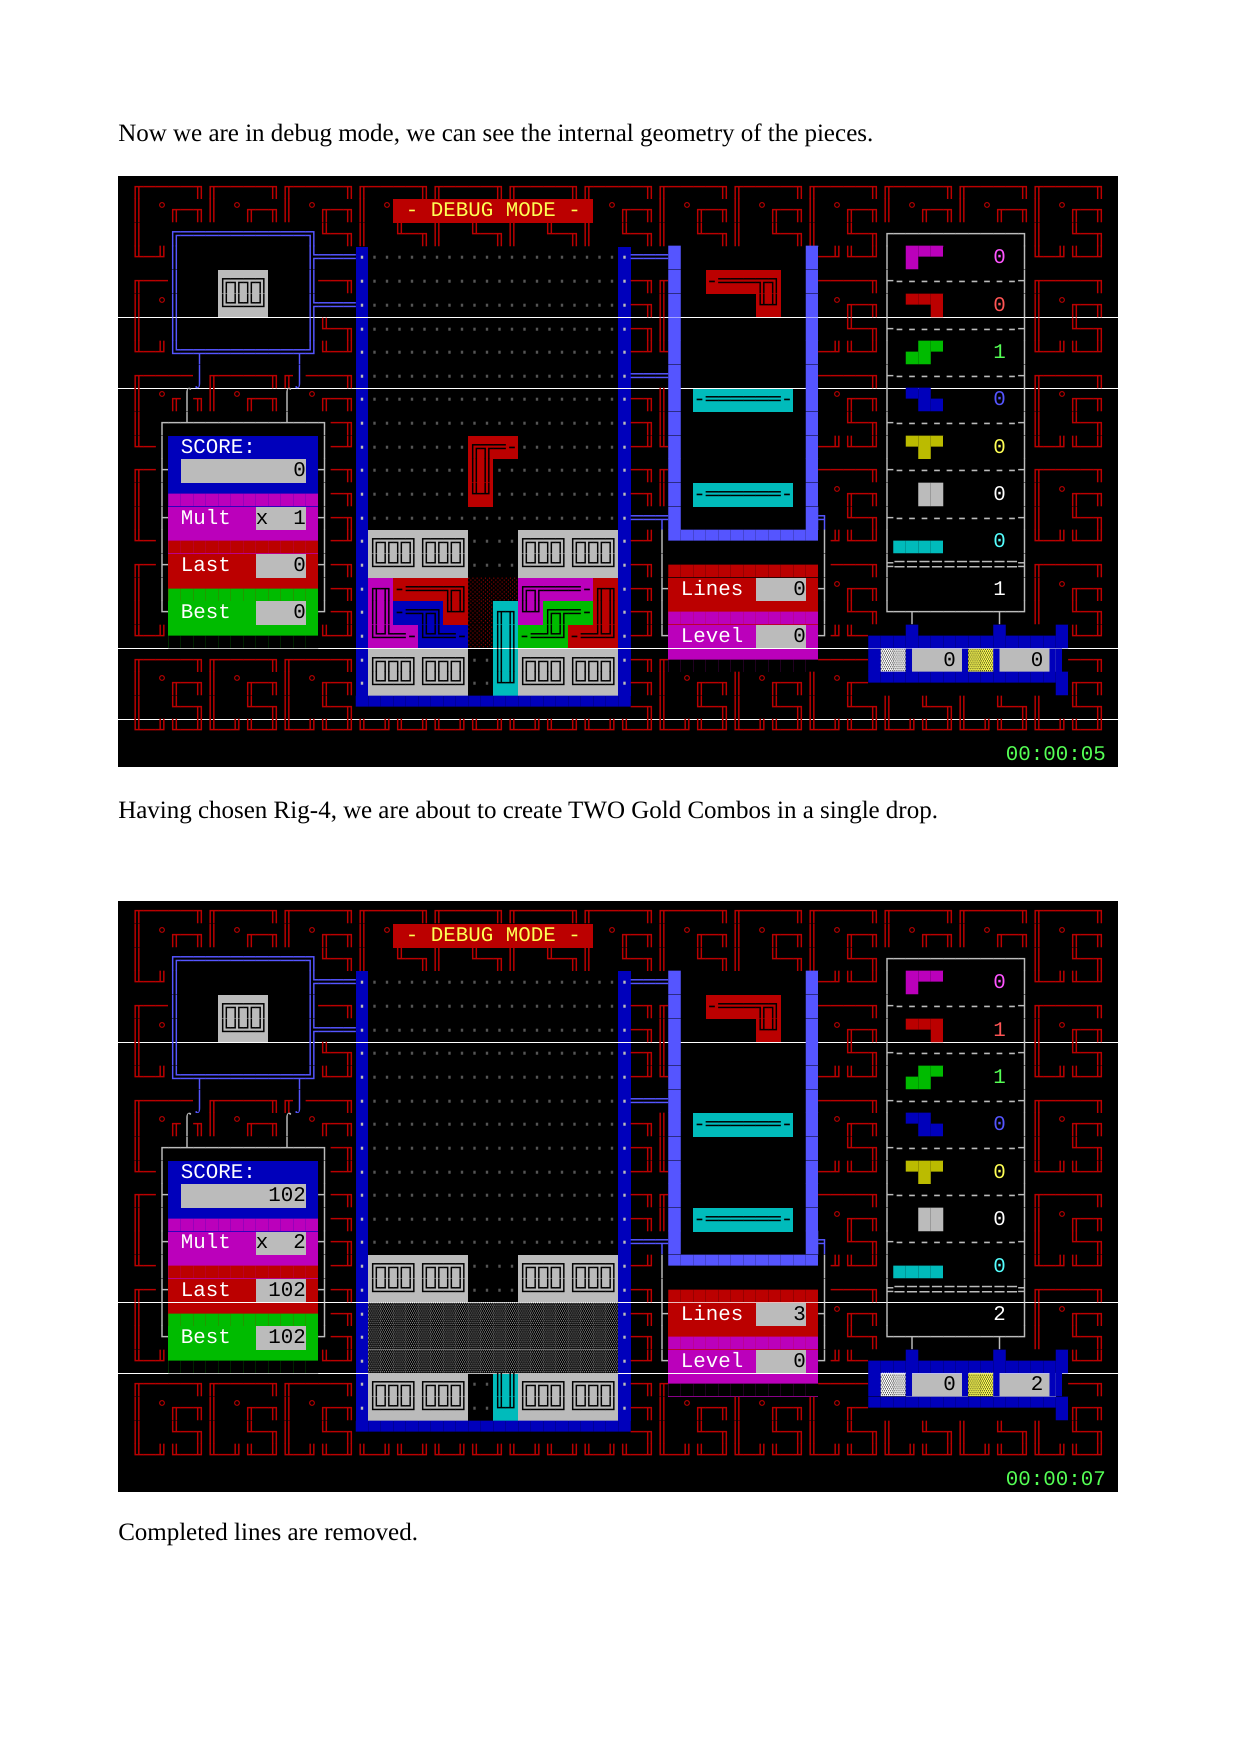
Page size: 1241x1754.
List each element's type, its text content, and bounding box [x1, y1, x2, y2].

text ╓────⌡╓────╖╓⌡───╖∙∙∙∙∙∙∙∙∙∙∙∙∙∙∙∙∙∙∙∙∙∙═══█ █────╖├----------┤╓────╖ [199, 1090, 299, 1113]
text ║ ║ ║╙─╖∙∙∙∙∙∙∙∙∙∙∙∙∙∙∙∙∙∙∙∙∙∙─╖║█ █ ╙─╖├----------┤║ ╙─╖ [118, 1042, 1122, 1066]
text ╓────╖╓────╖╓────╖∙╔╦╦╗╔╦╦╗∙∙║║╔╦╦╗╔╦╦╗∙─╖╓▄▄▄▄▄▄▄▄▄▄▄▄────█▓▓▌ 0▐▓▓▌ 0▐▌──╖ [118, 648, 1122, 672]
text ╓────⌡╓────╖╓⌡───╖∙∙∙∙∙∙∙∙∙∙∙∙∙∙∙∙∙∙∙∙∙∙═══█ █────╖├----------┤╓────╖ [1025, 365, 1122, 388]
text Now we are in debug mode, we can see the internal geometry of the pieces. [118, 118, 1122, 147]
text ╓────⌡╓────╖╓⌡───╖∙∙∙∙∙∙∙∙∙∙∙∙∙∙∙∙∙∙∙∙∙∙═══█ █────╖├----------┤╓────╖ [118, 365, 199, 388]
text ╙─╜▄▄▄▄▄▄▄▄▄▄▄▄╙─╜∙╚╩═-╚╩═-░░║║-═╩╝-═╩╝∙─╜└ Level 0 ┘╜╙─▄▄▄█▄▄▄▄▄▄█▄▄▄▄█╙─╜ [118, 625, 497, 648]
text ╓──║ ╔╦╦╗ ║──╖∙∙∙∙∙∙∙∙∙∙∙∙∙∙∙∙∙∙∙∙∙∙─╖╓█ -═══╦╗ █────╖├----------┤╓────╖ [118, 270, 1122, 294]
text ╙─│ SCORE: │─╜∙∙∙∙∙∙∙∙∙╔╦═-∙∙∙∙∙∙∙∙∙─╜╙█ █─╜╙─╜│ ▀█▀ 0 │╙─╜╙─╜ [931, 436, 1024, 459]
text ║ ╔══════════╗╙─╖║ ╙─╖║ ╙─╖║ ╙─╖║ ╙─╖║ ╙─╖║ ╙─╖║ ╙─╖┌──────────┐║ ╙─╖ [1039, 223, 1097, 247]
text ║ °╓─╖║ °╓─╖║ °╓─╖║ ° - DEBUG MODE - °╓─╖║ °╓─╖║ °╓─╖║ °╓─╖║ °╓─╖║ °╓─╖║ °╓─╖ [118, 924, 1122, 948]
text ╙─│ SCORE: │─╜∙∙∙∙∙∙∙∙∙╔╦═-∙∙∙∙∙∙∙∙∙─╜╙█ █─╜╙─╜│ ▀█▀ 0 │╙─╜╙─╜ [162, 436, 324, 459]
text ║ │▄▄▄▄▄▄▄▄▄▄▄▄│─╖∙╓╖-═══╦╗░░░░╔╦═══-╓╖∙─╖├ Lines 0 ┤°╓─╖│ 1 │║ °╓─╖ [887, 578, 1024, 601]
text ╙─╜╙─╜╙─╜╙─╜╙─╜╙─╜╙─╜╙─╜╙─╜╙─╜╙─╜╙─╜╙─╜╙─╜╙─╜╙─╜╙─╜╙─╜╙─╜╙─╜╙─╜╙─╜╙─╜╙─╜╙─╜╙─╜ [118, 1444, 1122, 1468]
text ║ ╔══════════╗╙─╖║ ╙─╖║ ╙─╖║ ╙─╖║ ╙─╖║ ╙─╖║ ╙─╖║ ╙─╖┌──────────┐║ ╙─╖ [852, 223, 1034, 247]
text ╙─│ SCORE: │─╜∙∙∙∙∙∙∙∙∙∙∙∙∙∙∙∙∙∙∙∙∙∙─╜╙█ █─╜╙─╜│ ▀█▀ 0 │╙─╜╙─╜ [818, 1161, 886, 1184]
text ║ °║ ╚╩╩╝ ╠═══∙∙∙∙∙∙∙∙∙∙∙∙∙∙∙∙∙∙∙∙∙∙─╖║█ ╙╜ █ °╓─╖│ ▀▀█ 0 │║ °╓─╖ [1039, 294, 1122, 317]
text ╙─╜▄▄▄▄▄▄▄▄▄▄▄▄╙─╜∙▓▓▓▓▓▓▓▓▓▓▓▓▓▓▓▓▓▓▓▓∙─╜└ Level 0 ┘╜╙─▄▄▄█▄▄▄▄▄▄█▄▄▄▄█╙─╜ [616, 1350, 905, 1373]
text ╙─╜╙─╜╙─╜╙─╜╙─╜╙─╜╙─╜╙─╜╙─╜╙─╜╙─╜╙─╜╙─╜╙─╜╙─╜╙─╜╙─╜╙─╜╙─╜╙─╜╙─╜╙─╜╙─╜╙─╜╙─╜╙─╜ [118, 719, 1122, 743]
text ╓────⌡╓────╖╓⌡───╖∙∙∙∙∙∙∙∙∙∙∙∙∙∙∙∙∙∙∙∙∙∙═══█ █────╖├----------┤╓────╖ [118, 1090, 199, 1113]
text ╙─│▄▄▄▄▄▄▄▄▄▄▄▄│─╜∙╔╦╦╗╔╦╦╗∙∙∙∙╔╦╦╗╔╦╦╗∙─╜│▀▀▀▀▀▀▀▀▀▀▀▀│╜╙─╜│▄▄▄▄ 0 │╙─╜╙─╜ [118, 1255, 1122, 1279]
text ╓────⌡╓────╖╓⌡───╖∙∙∙∙∙∙∙∙∙∙∙∙∙∙∙∙∙∙∙∙∙∙═══█ █────╖├----------┤╓────╖ [199, 365, 299, 388]
text ║ ╙─╖║ ╙─╖║ ╙─╖▀▀▀▀▀▀▀▀▀▀▀▀▀▀▀▀▀▀▀▀▀▀─╖║ ╙─╖║ ╙─╖║ ╙─╖║ ╙─╖║ ╙─╖║ ╙─╖ [327, 696, 647, 719]
text ║ °║ ╚╩╩╝ ╠═══∙∙∙∙∙∙∙∙∙∙∙∙∙∙∙∙∙∙∙∙∙∙─╖║█ ╙╜ █ °╓─╖│ ▀▀█ 1 │║ °╓─╖ [818, 1019, 886, 1042]
text ║ │▄▄▄▄▄▄▄▄▄▄▄▄│─╖∙∙∙∙∙∙∙∙∙∙∙∙∙∙∙∙∙∙∙∙∙∙─╖║█ -══════- █ °╓─╖│ ██ 0 │║ °╓─╖ [1039, 1208, 1122, 1232]
text ╓────⌡╓────╖╓⌡───╖∙∙∙∙∙∙∙∙∙∙∙∙∙∙∙∙∙∙∙∙∙∙═══█ █────╖├----------┤╓────╖ [887, 365, 1024, 388]
text ╓────⌡╓────╖╓⌡───╖∙∙∙∙∙∙∙∙∙∙∙∙∙∙∙∙∙∙∙∙∙∙═══█ █────╖├----------┤╓────╖ [887, 1090, 1024, 1113]
text ╙─╜▄▄▄▄▄▄▄▄▄▄▄▄╙─╜∙▓▓▓▓▓▓▓▓▓▓▓▓▓▓▓▓▓▓▓▓∙─╜└ Level 0 ┘╜╙─▄▄▄█▄▄▄▄▄▄█▄▄▄▄█╙─╜ [118, 1350, 369, 1373]
text ╙─│ SCORE: │─╜∙∙∙∙∙∙∙∙∙╔╦═-∙∙∙∙∙∙∙∙∙─╜╙█ █─╜╙─╜│ ▀█▀ 0 │╙─╜╙─╜ [1025, 436, 1122, 459]
text ║ │▄▄▄▄▄▄▄▄▄▄▄▄│─╖∙∙∙∙∙∙∙∙∙∙∙∙∙∙∙∙∙∙∙∙∙∙─╖║█ -══════- █ °╓─╖│ ██ 0 │║ °╓─╖ [325, 1208, 668, 1232]
text ║ ┌─┴───────┴──┐─╖∙∙∙∙∙∙∙∙∙∙∙∙∙∙∙∙∙∙∙∙∙∙─╖║█ █ ╙─╖├----------┤║ ╙─╖ [118, 412, 1122, 436]
text ║ │▄▄▄▄▄▄▄▄▄▄▄▄│─╖∙∙∙∙∙∙∙∙∙∙∙∙∙∙∙∙∙∙∙∙∙∙─╖║█ -══════- █ °╓─╖│ ██ 0 │║ °╓─╖ [162, 1208, 324, 1232]
text ║ °║ ╚╩╩╝ ╠═══∙∙∙∙∙∙∙∙∙∙∙∙∙∙∙∙∙∙∙∙∙∙─╖║█ ╙╜ █ °╓─╖│ ▀▀█ 1 │║ °╓─╖ [943, 1019, 1024, 1042]
text ║ °║ ╚╩╩╝ ╠═══∙∙∙∙∙∙∙∙∙∙∙∙∙∙∙∙∙∙∙∙∙∙─╖║█ ╙╜ █ °╓─╖│ ▀▀█ 1 │║ °╓─╖ [310, 1019, 659, 1042]
text ╓─├ 0 ┤─╖∙∙∙∙∙∙∙∙∙║║∙∙∙∙∙∙∙∙∙∙∙─╖╓█ █────╖├----------┤╓────╖ [118, 459, 1122, 483]
text ║ ├ Mult x 2 ┤─╖∙∙∙∙∙∙∙∙∙∙∙∙∙∙∙∙∙∙∙∙∙∙══╤█ █╕ ╙─╖├----------┤║ ╙─╖ [118, 1232, 1122, 1255]
text ║ │▄▄▄▄▄▄▄▄▄▄▄▄│─╖∙∙∙∙∙∙∙∙∙∙∙∙∙∙∙∙∙∙∙∙∙∙─╖║█ -══════- █ °╓─╖│ ██ 0 │║ °╓─╖ [681, 1208, 805, 1232]
text ║ ╔══════════╗╙─╖║ ╙─╖║ ╙─╖║ ╙─╖║ ╙─╖║ ╙─╖║ ╙─╖║ ╙─╖┌──────────┐║ ╙─╖ [139, 948, 347, 971]
text ║ °╓─╖║ °╓─╖║ °╓─╖∙╚╩╩╝╚╩╩╝∙∙╙╜╚╩╩╝╚╩╩╝∙─╖║ °╓─╖║ °╓─╖║ °╓─▀▀▀▀▀▀▀▀▀▀▀▀▀▀▀█╓─╖ [118, 1397, 1122, 1421]
text ║ ╔══════════╗╙─╖║ ╙─╖║ ╙─╖║ ╙─╖║ ╙─╖║ ╙─╖║ ╙─╖║ ╙─╖┌──────────┐║ ╙─╖ [852, 948, 1034, 971]
text 00:00:07 [118, 1468, 1122, 1492]
text ║ │▄▄▄▄▄▄▄▄▄▄▄▄│─╖∙∙∙∙∙∙∙∙∙∙∙∙∙∙∙∙∙∙∙∙∙∙─╖║█ -══════- █ °╓─╖│ ██ 0 │║ °╓─╖ [887, 1208, 1024, 1232]
text ╙─╜╚═╤═══════╤╝╙─╜∙∙∙∙∙∙∙∙∙∙∙∙∙∙∙∙∙∙∙∙∙∙─╜╙█ █─╜╙─╜│ ▄█▀ 1 │╙─╜╙─╜ [118, 1066, 1122, 1090]
text ║ ╔══════════╗╙─╖║ ╙─╖║ ╙─╖║ ╙─╖║ ╙─╖║ ╙─╖║ ╙─╖║ ╙─╖┌──────────┐║ ╙─╖ [177, 236, 309, 247]
text ║ │▄▄▄▄▄▄▄▄▄▄▄▄│─╖∙∙∙∙∙∙∙∙∙╙╜∙∙∙∙∙∙∙∙∙∙∙─╖║█ -══════- █ °╓─╖│ ██ 0 │║ °╓─╖ [118, 483, 1122, 507]
text 00:00:05 [118, 743, 1122, 767]
text ╙─│▄▄▄▄▄▄▄▄▄▄▄▄│─╜∙╔╦╦╗╔╦╦╗∙∙∙∙╔╦╦╗╔╦╦╗∙─╜│▀▀▀▀▀▀▀▀▀▀▀▀│╜╙─╜│▄▄▄▄ 0 │╙─╜╙─╜ [118, 530, 1122, 554]
text ╓─├ Last 102 ┤─╖∙╚╩╩╝╚╩╩╝∙∙∙∙╚╩╩╝╚╩╩╝∙─╖│▄▄▄▄▄▄▄▄▄▄▄▄│───╖╞==========╡╓────╖ [1025, 1279, 1122, 1302]
text ╙─╜║ ╠═══∙∙∙∙∙∙∙∙∙∙∙∙∙∙∙∙∙∙∙∙∙∙═══█ █─╜╙─╜│ █▀▀ 0 │╙─╜╙─╜ [118, 971, 1122, 995]
text ║ °╓─╖║ °╓─╖║ °╓─╖║ ° - DEBUG MODE - °╓─╖║ °╓─╖║ °╓─╖║ °╓─╖║ °╓─╖║ °╓─╖║ °╓─╖ [118, 199, 1122, 223]
text ║ °║ ╚╩╩╝ ╠═══∙∙∙∙∙∙∙∙∙∙∙∙∙∙∙∙∙∙∙∙∙∙─╖║█ ╙╜ █ °╓─╖│ ▀▀█ 0 │║ °╓─╖ [310, 294, 659, 317]
text ║ ┌─┴───────┴──┐─╖∙∙∙∙∙∙∙∙∙∙∙∙∙∙∙∙∙∙∙∙∙∙─╖║█ █ ╙─╖├----------┤║ ╙─╖ [118, 1137, 1122, 1161]
text ║ ├ Mult x 1 ┤─╖∙∙∙∙∙∙∙∙∙∙∙∙∙∙∙∙∙∙∙∙∙∙══╤█ █╕ ╙─╖├----------┤║ ╙─╖ [325, 507, 668, 530]
text ║ ├ Mult x 1 ┤─╖∙∙∙∙∙∙∙∙∙∙∙∙∙∙∙∙∙∙∙∙∙∙══╤█ █╕ ╙─╖├----------┤║ ╙─╖ [162, 507, 324, 530]
text ╓────⌡╓────╖╓⌡───╖∙∙∙∙∙∙∙∙∙∙∙∙∙∙∙∙∙∙∙∙∙∙═══█ █────╖├----------┤╓────╖ [681, 365, 805, 388]
text ║ │▄▄▄▄▄▄▄▄▄▄▄▄│─╖∙∙∙∙∙∙∙∙∙∙∙∙∙∙∙∙∙∙∙∙∙∙─╖║█ -══════- █ °╓─╖│ ██ 0 │║ °╓─╖ [818, 1208, 886, 1232]
text ╙─│ SCORE: │─╜∙∙∙∙∙∙∙∙∙∙∙∙∙∙∙∙∙∙∙∙∙∙─╜╙█ █─╜╙─╜│ ▀█▀ 0 │╙─╜╙─╜ [325, 1161, 668, 1184]
text ║ ╙─╖║ ╙─╖║ ╙─╖▀▀▀▀▀▀▀▀▀▀▀▀▀▀▀▀▀▀▀▀▀▀─╖║ ╙─╖║ ╙─╖║ ╙─╖║ ╙─╖║ ╙─╖║ ╙─╖ [327, 1421, 647, 1444]
text ║ ╔══════════╗╙─╖║ ╙─╖║ ╙─╖║ ╙─╖║ ╙─╖║ ╙─╖║ ╙─╖║ ╙─╖┌──────────┐║ ╙─╖ [814, 223, 872, 247]
text ╓────⌡╓────╖╓⌡───╖∙∙∙∙∙∙∙∙∙∙∙∙∙∙∙∙∙∙∙∙∙∙═══█ █────╖├----------┤╓────╖ [299, 1090, 668, 1113]
text ║ °║ ╚╩╩╝ ╠═══∙∙∙∙∙∙∙∙∙∙∙∙∙∙∙∙∙∙∙∙∙∙─╖║█ ╙╜ █ °╓─╖│ ▀▀█ 0 │║ °╓─╖ [681, 294, 805, 317]
text ╓─├ 102 ┤─╖∙∙∙∙∙∙∙∙∙∙∙∙∙∙∙∙∙∙∙∙∙∙─╖╓█ █────╖├----------┤╓────╖ [118, 1184, 1122, 1208]
text ║ °║ ╚╩╩╝ ╠═══∙∙∙∙∙∙∙∙∙∙∙∙∙∙∙∙∙∙∙∙∙∙─╖║█ ╙╜ █ °╓─╖│ ▀▀█ 0 │║ °╓─╖ [943, 294, 1024, 317]
text ║ °║ ╚╩╩╝ ╠═══∙∙∙∙∙∙∙∙∙∙∙∙∙∙∙∙∙∙∙∙∙∙─╖║█ ╙╜ █ °╓─╖│ ▀▀█ 0 │║ °╓─╖ [177, 294, 309, 317]
text ╙─╜╚═╤═══════╤╝╙─╜∙∙∙∙∙∙∙∙∙∙∙∙∙∙∙∙∙∙∙∙∙∙─╜╙█ █─╜╙─╜│ ▄█▀ 1 │╙─╜╙─╜ [118, 341, 1122, 365]
text ║ ╔══════════╗╙─╖║ ╙─╖║ ╙─╖║ ╙─╖║ ╙─╖║ ╙─╖║ ╙─╖║ ╙─╖┌──────────┐║ ╙─╖ [887, 959, 1024, 971]
text ║ °║ ╚╩╩╝ ╠═══∙∙∙∙∙∙∙∙∙∙∙∙∙∙∙∙∙∙∙∙∙∙─╖║█ ╙╜ █ °╓─╖│ ▀▀█ 1 │║ °╓─╖ [177, 1019, 309, 1042]
text Completed lines are removed. [118, 1517, 1122, 1546]
text ╙─│ SCORE: │─╜∙∙∙∙∙∙∙∙∙╔╦═-∙∙∙∙∙∙∙∙∙─╜╙█ █─╜╙─╜│ ▀█▀ 0 │╙─╜╙─╜ [681, 436, 805, 459]
text ╓────╖╓────╖╓────╖╓────╖╓────╖╓────╖╓────╖╓────╖╓────╖╓────╖╓────╖╓────╖╓────╖ [118, 901, 1122, 924]
text ║ °║ ╚╩╩╝ ╠═══∙∙∙∙∙∙∙∙∙∙∙∙∙∙∙∙∙∙∙∙∙∙─╖║█ ╙╜ █ °╓─╖│ ▀▀█ 1 │║ °╓─╖ [1039, 1019, 1122, 1042]
text ╙─│ SCORE: │─╜∙∙∙∙∙∙∙∙∙╔╦═-∙∙∙∙∙∙∙∙∙─╜╙█ █─╜╙─╜│ ▀█▀ 0 │╙─╜╙─╜ [818, 436, 886, 459]
text ║ °╓⌠╖║ °╓─╖⌠ °╓─╖∙∙∙∙∙∙∙∙∙∙∙∙∙∙∙∙∙∙∙∙∙∙─╖║█ -══════- █ °╓─╖│ ▀█▄ 0 │║ °╓─╖ [118, 1113, 1122, 1137]
text ║ °╓⌠╖║ °╓─╖⌠ °╓─╖∙∙∙∙∙∙∙∙∙∙∙∙∙∙∙∙∙∙∙∙∙∙─╖║█ -══════- █ °╓─╖│ ▀█▄ 0 │║ °╓─╖ [118, 388, 1122, 412]
text ║ ╔══════════╗╙─╖║ ╙─╖║ ╙─╖║ ╙─╖║ ╙─╖║ ╙─╖║ ╙─╖║ ╙─╖┌──────────┐║ ╙─╖ [139, 223, 809, 247]
text ║ │▄▄▄▄▄▄▄▄▄▄▄▄│─╖∙╓╖-═══╦╗░░░░╔╦═══-╓╖∙─╖├ Lines 0 ┤°╓─╖│ 1 │║ °╓─╖ [325, 578, 661, 601]
text ║ │▄▄▄▄▄▄▄▄▄▄▄▄│─╖∙╓╖-═══╦╗░░░░╔╦═══-╓╖∙─╖├ Lines 0 ┤°╓─╖│ 1 │║ °╓─╖ [1039, 578, 1122, 601]
text ║ │▄▄▄▄▄▄▄▄▄▄▄▄│─╖∙╓╖-═══╦╗░░░░╔╦═══-╓╖∙─╖├ Lines 0 ┤°╓─╖│ 1 │║ °╓─╖ [162, 578, 324, 601]
text ╓────╖╓────╖╓────╖∙╔╦╦╗╔╦╦╗∙∙║║╔╦╦╗╔╦╦╗∙─╖╓▄▄▄▄▄▄▄▄▄▄▄▄────█▓▓▌ 0▐▓▓▌ 2▐▌──╖ [118, 1373, 1122, 1397]
text ╓─├ Last 0 ┤─╖∙╚╩╩╝╚╩╩╝∙∙∙∙╚╩╩╝╚╩╩╝∙─╖│▄▄▄▄▄▄▄▄▄▄▄▄│───╖╞==========╡╓────╖ [118, 554, 1122, 578]
text ║ ├ Mult x 1 ┤─╖∙∙∙∙∙∙∙∙∙∙∙∙∙∙∙∙∙∙∙∙∙∙══╤█ █╕ ╙─╖├----------┤║ ╙─╖ [681, 507, 805, 530]
text ╓────⌡╓────╖╓⌡───╖∙∙∙∙∙∙∙∙∙∙∙∙∙∙∙∙∙∙∙∙∙∙═══█ █────╖├----------┤╓────╖ [1025, 1090, 1122, 1113]
text ║ °║ ╚╩╩╝ ╠═══∙∙∙∙∙∙∙∙∙∙∙∙∙∙∙∙∙∙∙∙∙∙─╖║█ ╙╜ █ °╓─╖│ ▀▀█ 1 │║ °╓─╖ [681, 1019, 805, 1042]
text Having chosen Rig-4, we are about to create TWO Gold Combos in a single drop. [118, 796, 1122, 824]
text ╓────╖╓────╖╓────╖╓────╖╓────╖╓────╖╓────╖╓────╖╓────╖╓────╖╓────╖╓────╖╓────╖ [118, 176, 1122, 199]
text ║ └ Best 0 ┘─╖∙║║-═╦╗╙╜░░╓╖╙╜╔╦═-║║∙─╖│▄▄▄▄▄▄▄▄▄▄▄▄│ ╙─╖└─┬──────┬─┘║ ╙─╖ [118, 601, 1122, 625]
text ╙─│ SCORE: │─╜∙∙∙∙∙∙∙∙∙∙∙∙∙∙∙∙∙∙∙∙∙∙─╜╙█ █─╜╙─╜│ ▀█▀ 0 │╙─╜╙─╜ [931, 1161, 1024, 1184]
text ║ │▄▄▄▄▄▄▄▄▄▄▄▄│─╖∙╓╖-═══╦╗░░░░╔╦═══-╓╖∙─╖├ Lines 0 ┤°╓─╖│ 1 │║ °╓─╖ [825, 578, 886, 601]
text ╓──║ ╔╦╦╗ ║──╖∙∙∙∙∙∙∙∙∙∙∙∙∙∙∙∙∙∙∙∙∙∙─╖╓█ -═══╦╗ █────╖├----------┤╓────╖ [118, 995, 1122, 1019]
text ║ │▄▄▄▄▄▄▄▄▄▄▄▄│─╖∙╓╖-═══╦╗░░░░╔╦═══-╓╖∙─╖├ Lines 0 ┤°╓─╖│ 1 │║ °╓─╖ [662, 578, 824, 601]
text ╓─├ Last 102 ┤─╖∙╚╩╩╝╚╩╩╝∙∙∙∙╚╩╩╝╚╩╩╝∙─╖│▄▄▄▄▄▄▄▄▄▄▄▄│───╖╞==========╡╓────╖ [662, 1279, 824, 1302]
text ╓────⌡╓────╖╓⌡───╖∙∙∙∙∙∙∙∙∙∙∙∙∙∙∙∙∙∙∙∙∙∙═══█ █────╖├----------┤╓────╖ [681, 1090, 805, 1113]
text ╙─╜▄▄▄▄▄▄▄▄▄▄▄▄╙─╜∙╚╩═-╚╩═-░░║║-═╩╝-═╩╝∙─╜└ Level 0 ┘╜╙─▄▄▄█▄▄▄▄▄▄█▄▄▄▄█╙─╜ [514, 625, 905, 648]
text ║ └ Best 102 ┘─╖∙▓▓▓▓▓▓▓▓▓▓▓▓▓▓▓▓▓▓▓▓∙─╖│▄▄▄▄▄▄▄▄▄▄▄▄│ ╙─╖└─┬──────┬─┘║ ╙─╖ [118, 1326, 1122, 1350]
text ║ °╓─╖║ °╓─╖║ °╓─╖∙╚╩╩╝╚╩╩╝∙∙╙╜╚╩╩╝╚╩╩╝∙─╖║ °╓─╖║ °╓─╖║ °╓─▀▀▀▀▀▀▀▀▀▀▀▀▀▀▀█╓─╖ [118, 672, 1122, 696]
text ╓────⌡╓────╖╓⌡───╖∙∙∙∙∙∙∙∙∙∙∙∙∙∙∙∙∙∙∙∙∙∙═══█ █────╖├----------┤╓────╖ [299, 365, 668, 388]
text ╓─├ Last 102 ┤─╖∙╚╩╩╝╚╩╩╝∙∙∙∙╚╩╩╝╚╩╩╝∙─╖│▄▄▄▄▄▄▄▄▄▄▄▄│───╖╞==========╡╓────╖ [887, 1279, 1024, 1302]
text ║ ╔══════════╗╙─╖║ ╙─╖║ ╙─╖║ ╙─╖║ ╙─╖║ ╙─╖║ ╙─╖║ ╙─╖┌──────────┐║ ╙─╖ [887, 234, 1024, 247]
text ║ °║ ╚╩╩╝ ╠═══∙∙∙∙∙∙∙∙∙∙∙∙∙∙∙∙∙∙∙∙∙∙─╖║█ ╙╜ █ °╓─╖│ ▀▀█ 0 │║ °╓─╖ [818, 294, 886, 317]
text ║ │▄▄▄▄▄▄▄▄▄▄▄▄│─╖∙▓▓▓▓▓▓▓▓▓▓▓▓▓▓▓▓▓▓▓▓∙─╖├ Lines 3 ┤°╓─╖│ 2 │║ °╓─╖ [118, 1302, 1122, 1326]
text ╙─│ SCORE: │─╜∙∙∙∙∙∙∙∙∙∙∙∙∙∙∙∙∙∙∙∙∙∙─╜╙█ █─╜╙─╜│ ▀█▀ 0 │╙─╜╙─╜ [162, 1161, 324, 1184]
text ║ ├ Mult x 1 ┤─╖∙∙∙∙∙∙∙∙∙∙∙∙∙∙∙∙∙∙∙∙∙∙══╤█ █╕ ╙─╖├----------┤║ ╙─╖ [887, 507, 1024, 530]
text ║ ║ ║╙─╖∙∙∙∙∙∙∙∙∙∙∙∙∙∙∙∙∙∙∙∙∙∙─╖║█ █ ╙─╖├----------┤║ ╙─╖ [118, 317, 1122, 341]
text ╓────⌡╓────╖╓⌡───╖∙∙∙∙∙∙∙∙∙∙∙∙∙∙∙∙∙∙∙∙∙∙═══█ █────╖├----------┤╓────╖ [818, 1090, 886, 1113]
text ╙─│ SCORE: │─╜∙∙∙∙∙∙∙∙∙╔╦═-∙∙∙∙∙∙∙∙∙─╜╙█ █─╜╙─╜│ ▀█▀ 0 │╙─╜╙─╜ [325, 436, 668, 459]
text ╓─├ Last 102 ┤─╖∙╚╩╩╝╚╩╩╝∙∙∙∙╚╩╩╝╚╩╩╝∙─╖│▄▄▄▄▄▄▄▄▄▄▄▄│───╖╞==========╡╓────╖ [325, 1279, 661, 1302]
text ╙─│ SCORE: │─╜∙∙∙∙∙∙∙∙∙∙∙∙∙∙∙∙∙∙∙∙∙∙─╜╙█ █─╜╙─╜│ ▀█▀ 0 │╙─╜╙─╜ [681, 1161, 805, 1184]
text ╙─│ SCORE: │─╜∙∙∙∙∙∙∙∙∙∙∙∙∙∙∙∙∙∙∙∙∙∙─╜╙█ █─╜╙─╜│ ▀█▀ 0 │╙─╜╙─╜ [1025, 1161, 1122, 1184]
text ╓────⌡╓────╖╓⌡───╖∙∙∙∙∙∙∙∙∙∙∙∙∙∙∙∙∙∙∙∙∙∙═══█ █────╖├----------┤╓────╖ [818, 365, 886, 388]
text ╓─├ Last 102 ┤─╖∙╚╩╩╝╚╩╩╝∙∙∙∙╚╩╩╝╚╩╩╝∙─╖│▄▄▄▄▄▄▄▄▄▄▄▄│───╖╞==========╡╓────╖ [162, 1279, 324, 1302]
text ║ ├ Mult x 1 ┤─╖∙∙∙∙∙∙∙∙∙∙∙∙∙∙∙∙∙∙∙∙∙∙══╤█ █╕ ╙─╖├----------┤║ ╙─╖ [1039, 507, 1097, 530]
text ╙─╜║ ╠═══∙∙∙∙∙∙∙∙∙∙∙∙∙∙∙∙∙∙∙∙∙∙═══█ █─╜╙─╜│ █▀▀ 0 │╙─╜╙─╜ [118, 247, 1122, 270]
